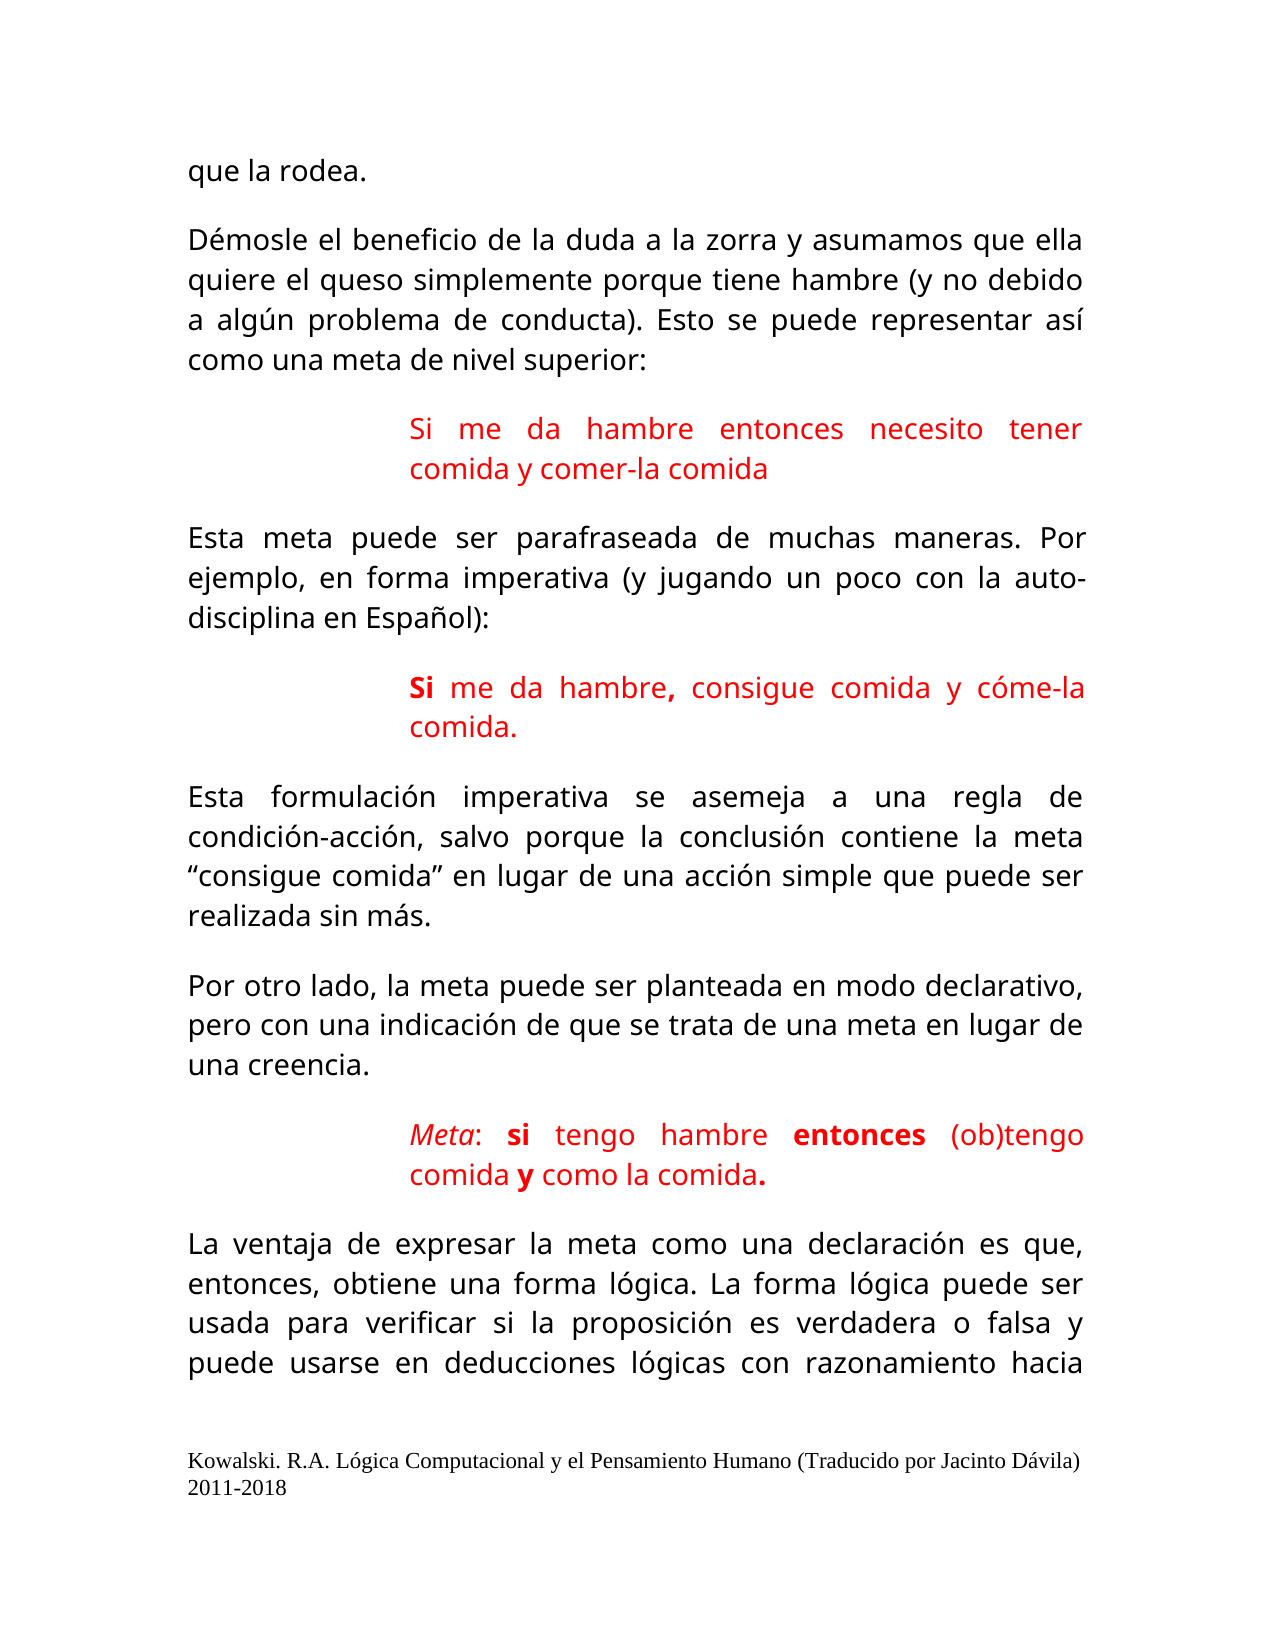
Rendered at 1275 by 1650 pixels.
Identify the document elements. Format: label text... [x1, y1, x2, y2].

text Esta formulación imperativa se asemeja a una regla de condición-acción, salvo porque la conclusión contiene la meta “consigue comida” en lugar de una acción simple que puede ser realizada sin más. [187, 776, 1084, 935]
text Si me da hambre entonces necesito tener comida y comer-la comida [409, 408, 1083, 488]
text La ventaja de expresar la meta como una declaración es que, entonces, obtiene una forma lógica. La forma lógica puede ser usada para verificar si la proposición es verdadera o falsa y puede usarse en deducciones lógicas con razonamiento hacia [187, 1223, 1084, 1382]
text Si me da hambre, consigue comida y cóme-la comida. [409, 667, 1086, 746]
text Meta: si tengo hambre entonces (ob)tengo comida y como la comida. [409, 1114, 1084, 1193]
text que la rodea. [187, 150, 1087, 190]
text Démosle el beneficio de la duda a la zorra y asumamos que ella quiere el queso simplemente porque tiene hambre (y no debido a algún problema de conducta). Esto se puede representar así como una meta de nivel superior: [187, 220, 1084, 378]
text Esta meta puede ser parafraseada de muchas maneras. Por ejemplo, en forma imperativa (y jugando un poco con la auto-disciplina en Español): [187, 518, 1087, 637]
text Por otro lado, la meta puede ser planteada en modo declarativo, pero con una indicación de que se trata de una meta en lugar de una creencia. [187, 965, 1084, 1084]
